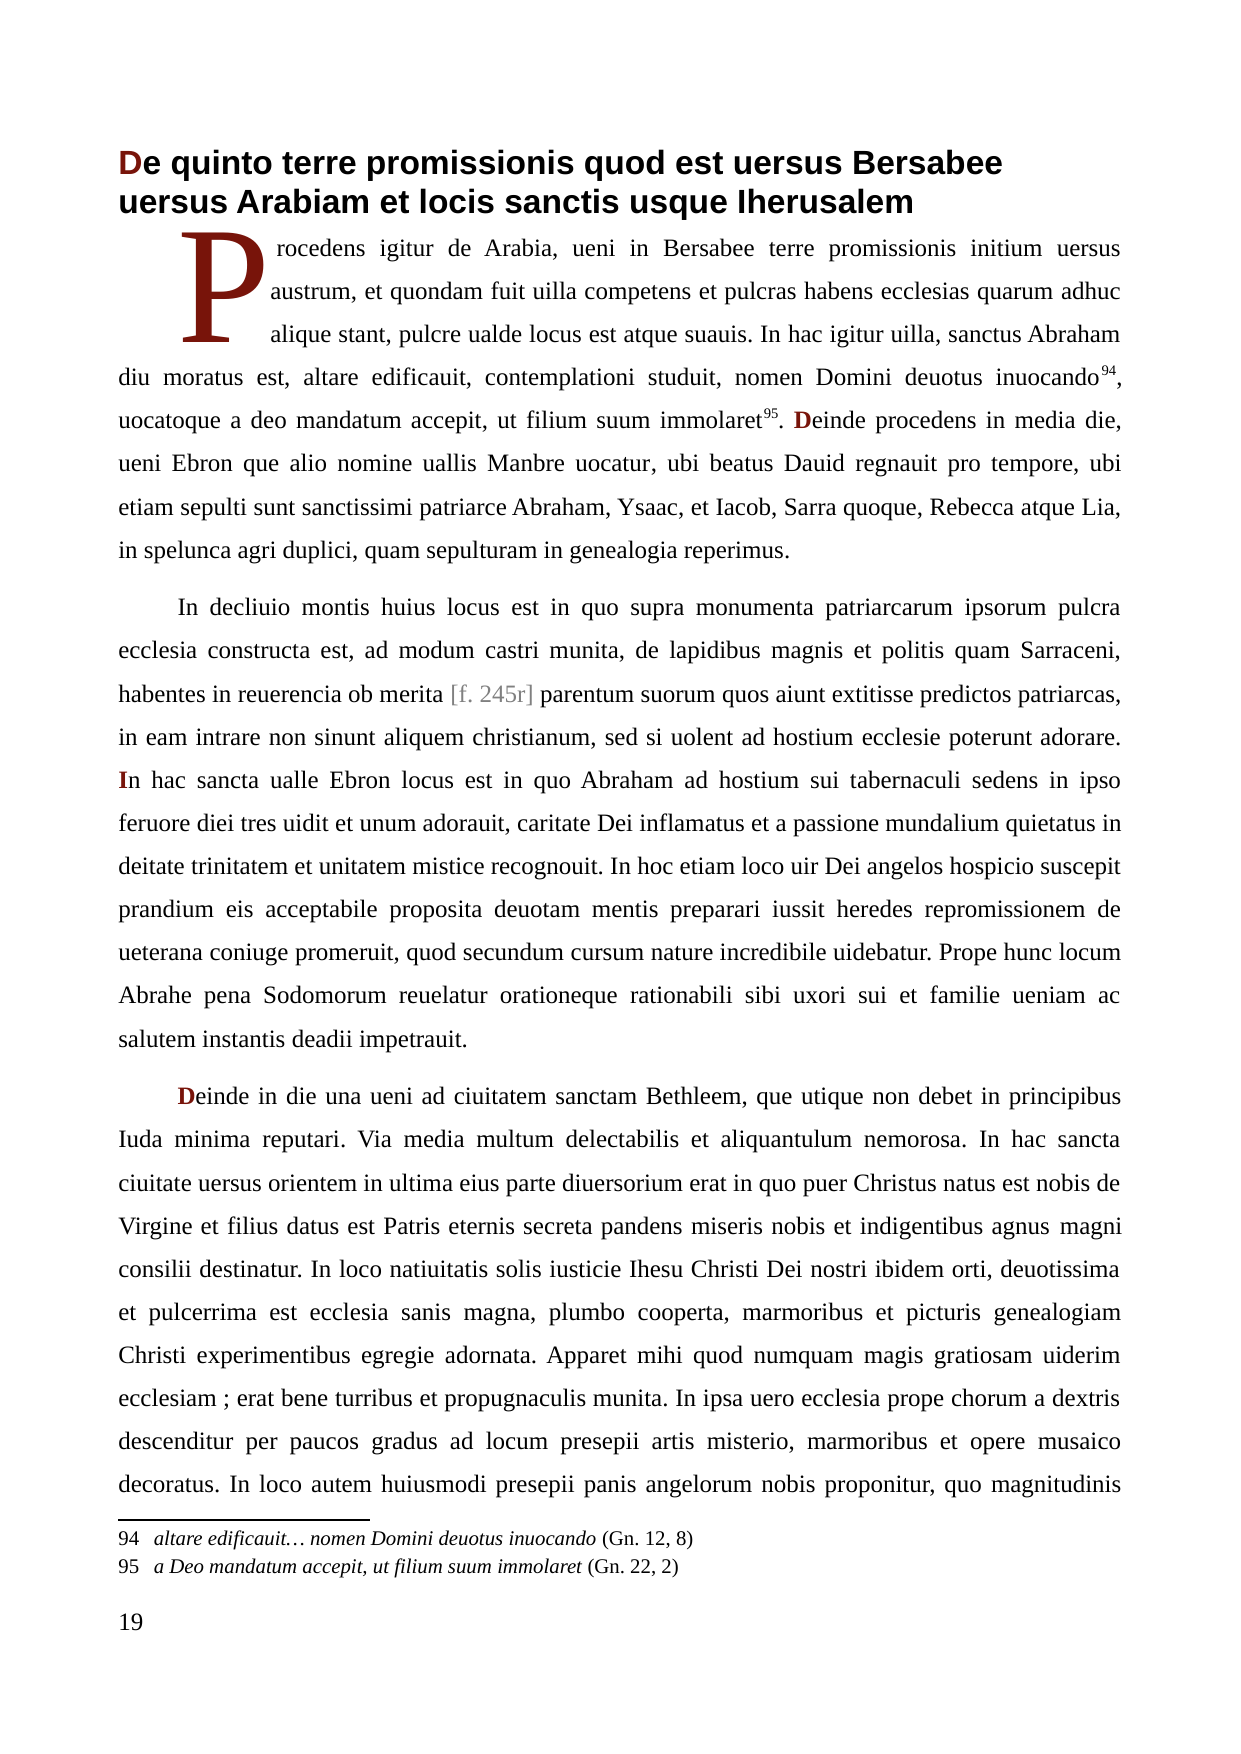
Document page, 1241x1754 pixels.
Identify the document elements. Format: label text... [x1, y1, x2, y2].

subtitle Procedens igitur de Arabia, ueni in Bersabee terre promissionis initium uersus austrum, et quondam fuit uilla competens et pulcras habens ecclesias quarum adhuc alique stant, pulcre ualde locus est atque suauis. In hac igitur uilla, sanctus Abraham diu moratus est, altare edificauit, contemplationi studuit, nomen Domini deuotus inuocando, uocatoque a deo mandatum accepit, ut filium suum immolaret. Deinde procedens in media die, ueni Ebron que alio nomine uallis Manbre uocatur, ubi beatus Dauid regnauit pro tempore, ubi etiam sepulti sunt sanctissimi patriarce Abraham, Ysaac, et Iacob, Sarra quoque, Rebecca atque Lia, in spelunca agri duplici, quam sepulturam in genealogia reperimus. [118, 233, 1122, 563]
text De quinto terre promissionis quod est uersus Bersabee uersus Arabiam et locis sanctis usque Iherusalem [118, 143, 1122, 220]
text altare edificauit… nomen Domini deuotus inuocando (Gn. 12, 8) [118, 1526, 1122, 1550]
text a Deo mandatum accepit, ut filium suum immolaret (Gn. 22, 2) [118, 1553, 1122, 1578]
text Deinde in die una ueni ad ciuitatem sanctam Bethleem, que utique non debet in principibus Iuda minima reputari. Via media multum delectabilis et aliquantulum nemorosa. In hac sancta ciuitate uersus orientem in ultima eius parte diuersorium erat in quo puer Christus natus est nobis de Virgine et filius datus est Patris eternis secreta pandens miseris nobis et indigentibus agnus magni consilii destinatur. In loco natiuitatis solis iusticie Ihesu Christi Dei nostri ibidem orti, deuotissima et pulcerrima est ecclesia sanis magna, plumbo cooperta, marmoribus et picturis genealogiam Christi experimentibus egregie adornata. Apparet mihi quod numquam magis gratiosam uiderim ecclesiam ; erat bene turribus et propugnaculis munita. In ipsa uero ecclesia prope chorum a dextris descenditur per paucos gradus ad locum presepii artis misterio, marmoribus et opere musaico decoratus. In loco autem huiusmodi presepii panis angelorum nobis proponitur, quo magnitudinis [118, 1081, 1122, 1498]
text In decliuio montis huius locus est in quo supra monumenta patriarcarum ipsorum pulcra ecclesia constructa est, ad modum castri munita, de lapidibus magnis et politis quam Sarraceni, habentes in reuerencia ob merita [f. 245r] parentum suorum quos aiunt extitisse predictos patriarcas, in eam intrare non sinunt aliquem christianum, sed si uolent ad hostium ecclesie poterunt adorare. In hac sancta ualle Ebron locus est in quo Abraham ad hostium sui tabernaculi sedens in ipso feruore diei tres uidit et unum adorauit, caritate Dei inflamatus et a passione mundalium quietatus in deitate trinitatem et unitatem mistice recognouit. In hoc etiam loco uir Dei angelos hospicio suscepit prandium eis acceptabile proposita deuotam mentis preparari iussit heredes repromissionem de ueterana coniuge promeruit, quod secundum cursum nature incredibile uidebatur. Prope hunc locum Abrahe pena Sodomorum reuelatur orationeque rationabili sibi uxori sui et familie ueniam ac salutem instantis deadii impetrauit. [118, 592, 1122, 1052]
